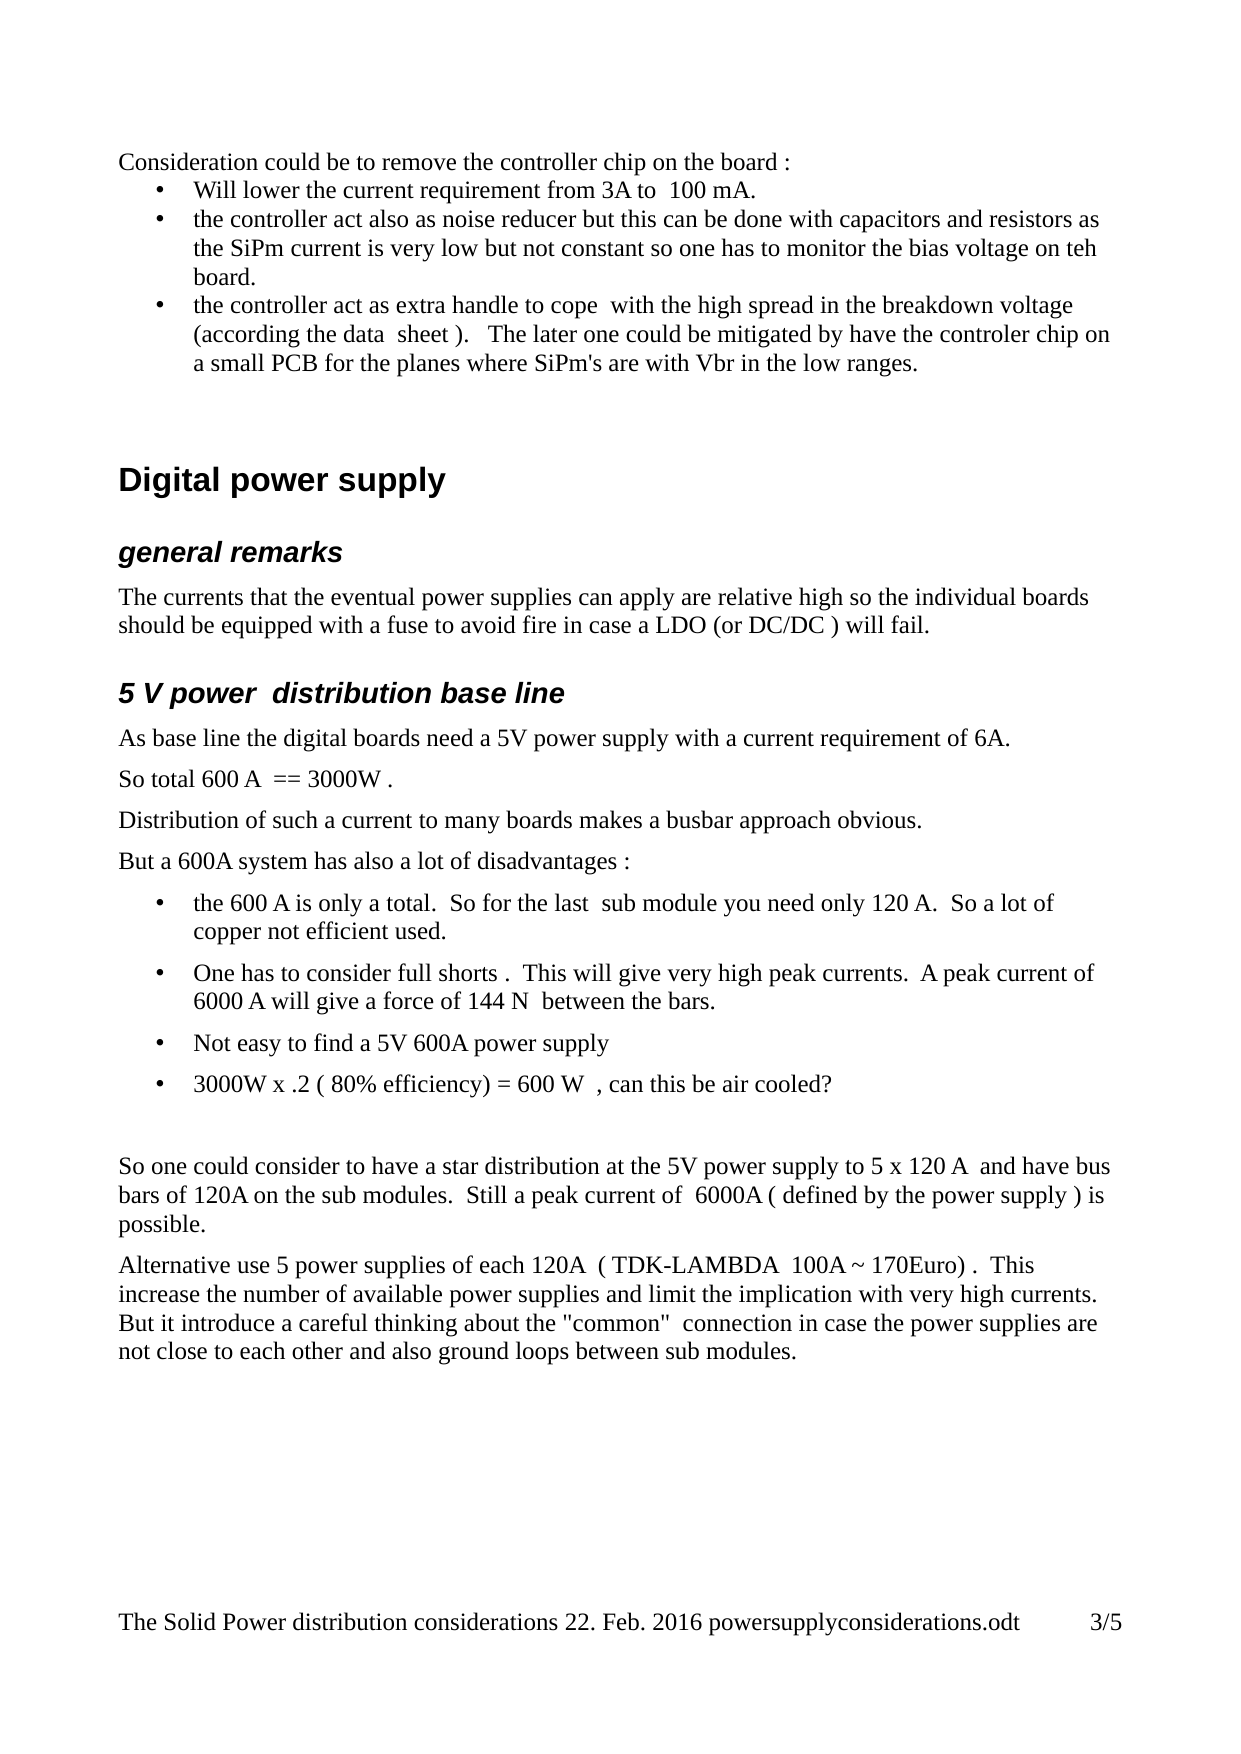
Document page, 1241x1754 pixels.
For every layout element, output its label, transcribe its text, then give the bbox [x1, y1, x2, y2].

text Consideration could be to remove the controller chip on the board : [118, 147, 1122, 176]
text So one could consider to have a star distribution at the 5V power supply to 5 x 120 A and have bus bars of 120A on the sub modules. Still a peak current of 6000A ( defined by the power supply ) is possible. [118, 1151, 1122, 1238]
text The currents that the eventual power supplies can apply are relative high so the individual boards should be equipped with a fuse to avoid fire in case a LDO (or DC/DC ) will fail. [118, 582, 1122, 639]
list the controller act as extra handle to cope with the high spread in the breakdown voltage (according the data sheet ). The later one could be mitigated by have the controler chip on a small PCB for the planes where SiPm's are with Vbr in the low ranges. [156, 291, 1122, 377]
subtitle Digital power supply [118, 459, 1122, 498]
list One has to consider full shorts . This will give very high peak currents. A peak current of 6000 A will give a force of 144 N between the bars. [156, 958, 1122, 1015]
text Distribution of such a current to many boards makes a busbar approach obvious. [118, 805, 1122, 834]
list 3000W x .2 ( 80% efficiency) = 600 W , can this be air cooled? [156, 1069, 1122, 1098]
text So total 600 A == 3000W . [118, 764, 1122, 793]
list the 600 A is only a total. So for the last sub module you need only 120 A. So a lot of copper not efficient used. [156, 888, 1122, 945]
text As base line the digital boards need a 5V power supply with a current requirement of 6A. [118, 723, 1122, 751]
list Will lower the current requirement from 3A to 100 mA. [156, 176, 1122, 204]
text But a 600A system has also a lot of disadvantages : [118, 846, 1122, 875]
list Not easy to find a 5V 600A power supply [156, 1028, 1122, 1056]
subtitle 5 V power distribution base line [118, 677, 1122, 710]
text Alternative use 5 power supplies of each 120A ( TDK-LAMBDA 100A ~ 170Euro) . This increase the number of available power supplies and limit the implication with very high currents. But it introduce a careful thinking about the "common" connection in case the power supplies are not close to each other and also ground loops between sub modules. [118, 1250, 1122, 1365]
list the controller act also as noise reducer but this can be done with capacitors and resistors as the SiPm current is very low but not constant so one has to monitor the bias voltage on teh board. [156, 204, 1122, 291]
subtitle general remarks [118, 536, 1122, 569]
